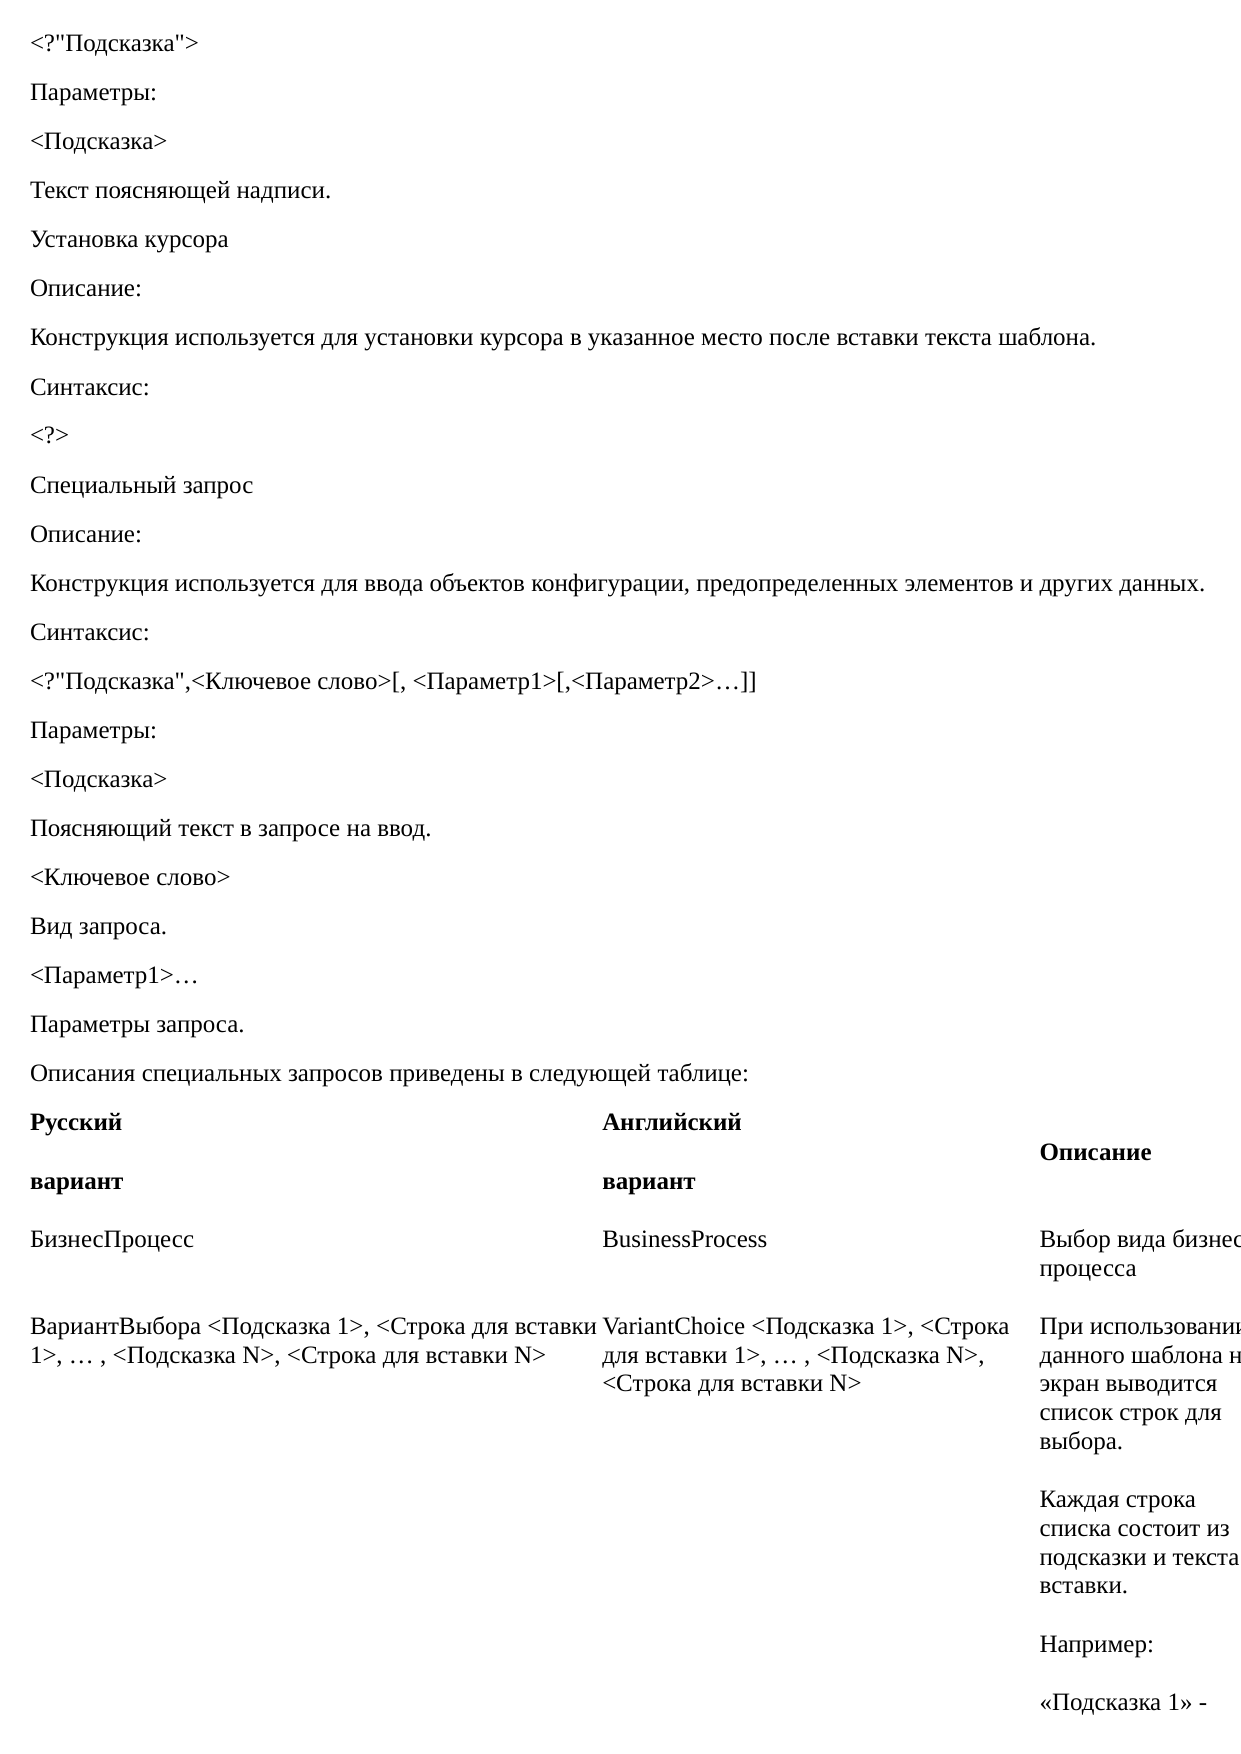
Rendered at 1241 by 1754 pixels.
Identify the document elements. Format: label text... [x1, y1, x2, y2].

text Вид запроса. [30, 911, 1211, 940]
table_cell ВариантВыбора <Подсказка 1>, <Строка для вставки 1>, … , <Подсказка N>, <Строка для вставки N> [30, 1311, 602, 1716]
text <Ключевое слово> [30, 862, 1211, 891]
table_cell VariantChoice <Подсказка 1>, <Строка для вставки 1>, … , <Подсказка N>, <Строка для вставки N> [602, 1311, 1039, 1716]
text Синтаксис: [30, 617, 1211, 646]
table_cell При использовании данного шаблона на экран выводится список строк для выбора. Каждая строка списка состоит из подсказки и текста вставки. Например: «Подсказка 1» ‑ параметр, поясняющий текст первой строки списка; «Строка для вставки 1» ‑ параметр, текст, который будет вставлен при выборе первой строки [1039, 1311, 1240, 1716]
text Специальный запрос [30, 470, 1211, 498]
text <Параметр1>… [30, 960, 1211, 989]
text Параметры: [30, 77, 1211, 106]
text Поясняющий текст в запросе на ввод. [30, 813, 1211, 842]
text Описание: [30, 273, 1211, 302]
text <Подсказка> [30, 126, 1211, 155]
table_cell Выбор вида бизнес-процесса [1039, 1224, 1240, 1311]
table_header Русский вариант [30, 1108, 602, 1224]
table_header Описание [1039, 1108, 1240, 1224]
table_header Английский вариант [602, 1108, 1039, 1224]
text Описания специальных запросов приведены в следующей таблице: [30, 1058, 1211, 1087]
text <?> [30, 421, 1211, 449]
text Параметры запроса. [30, 1009, 1211, 1038]
text <Подсказка> [30, 764, 1211, 793]
text Установка курсора [30, 224, 1211, 253]
text Параметры: [30, 715, 1211, 744]
text Текст поясняющей надписи. [30, 175, 1211, 204]
table_cell BusinessProcess [602, 1224, 1039, 1311]
text <?"Подсказка"> [30, 28, 1211, 57]
text Конструкция используется для установки курсора в указанное место после вставки текста шаблона. [30, 322, 1211, 351]
text Описание: [30, 519, 1211, 547]
text <?"Подсказка",<Ключевое слово>[, <Параметр1>[,<Параметр2>…]] [30, 666, 1211, 695]
text Синтаксис: [30, 372, 1211, 400]
table_cell БизнесПроцесс [30, 1224, 602, 1311]
text Конструкция используется для ввода объектов конфигурации, предопределенных элементов и других данных. [30, 568, 1211, 597]
